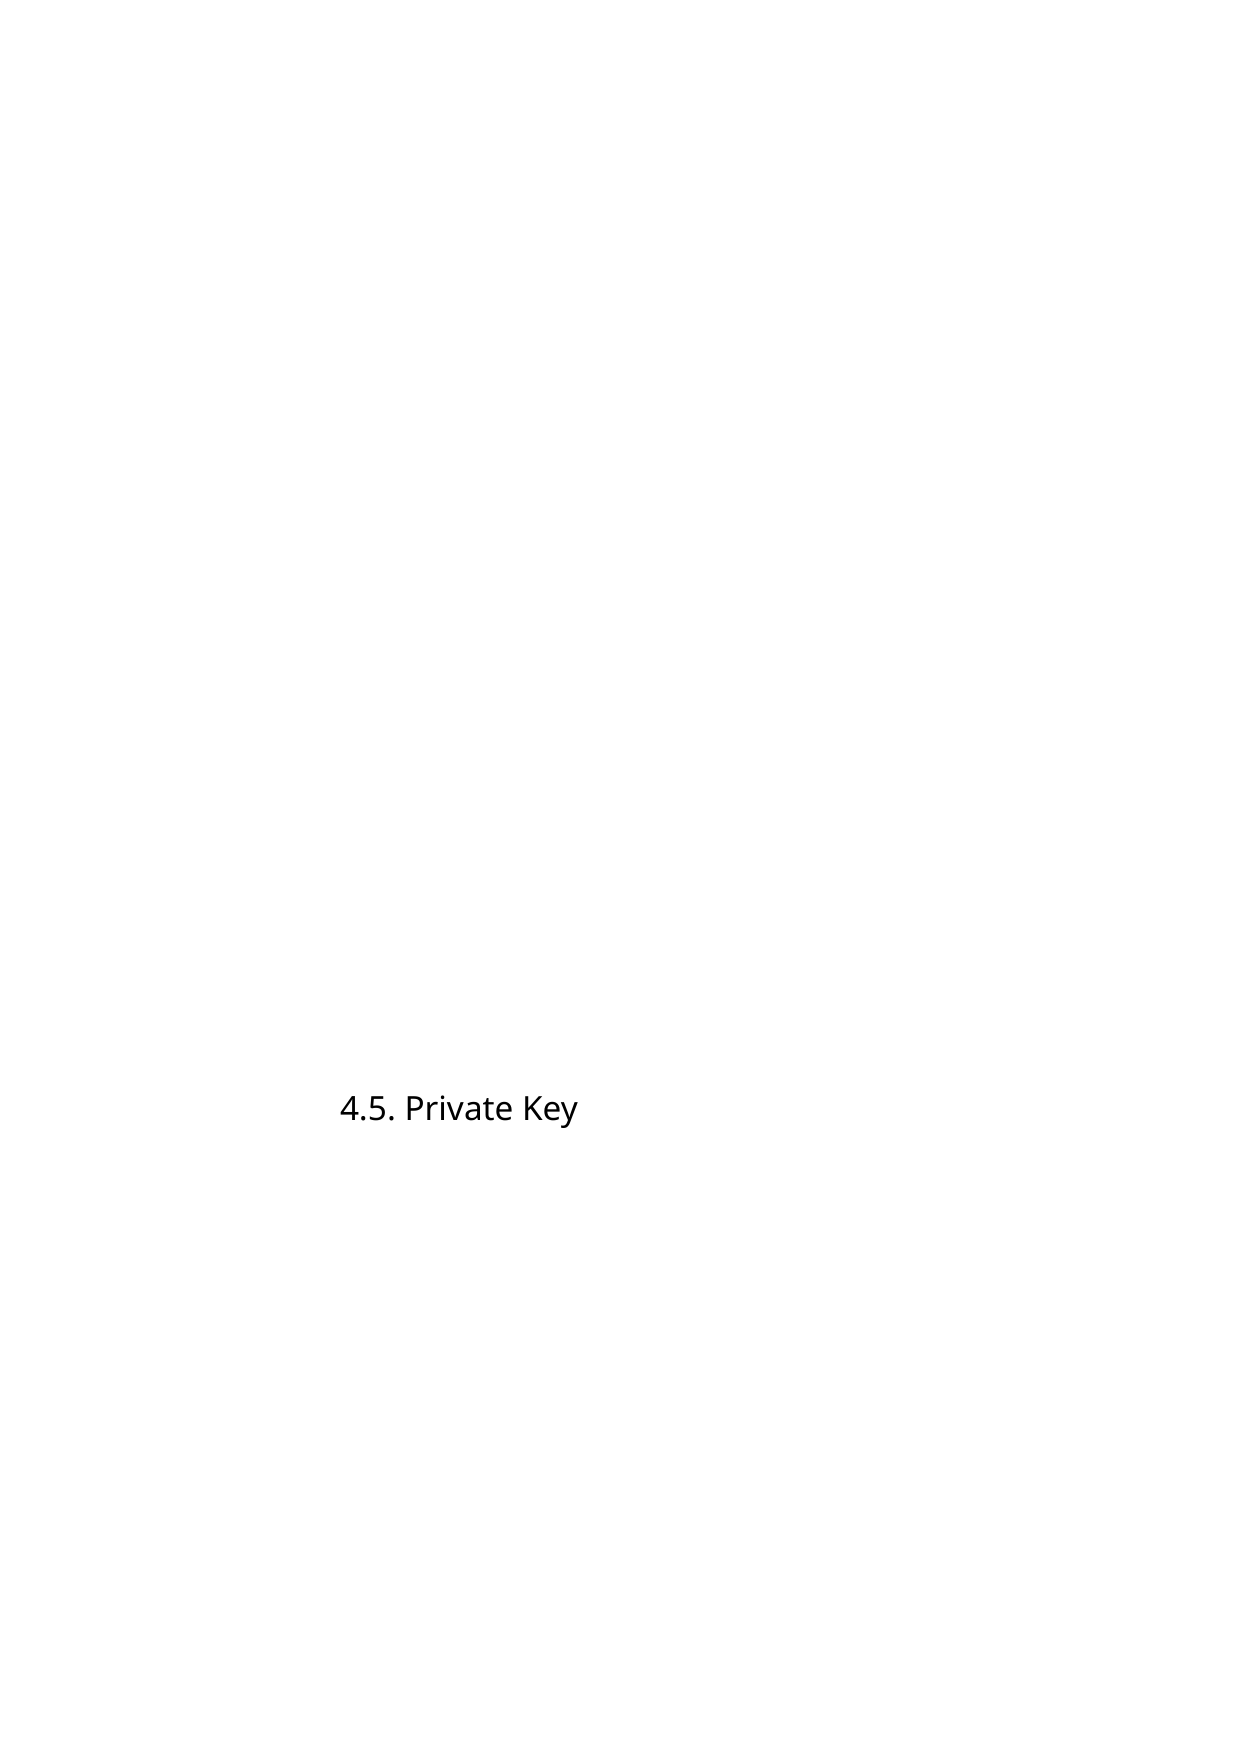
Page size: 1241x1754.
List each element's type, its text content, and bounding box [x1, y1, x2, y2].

text 4.5. Private Key [340, 1085, 1122, 1130]
